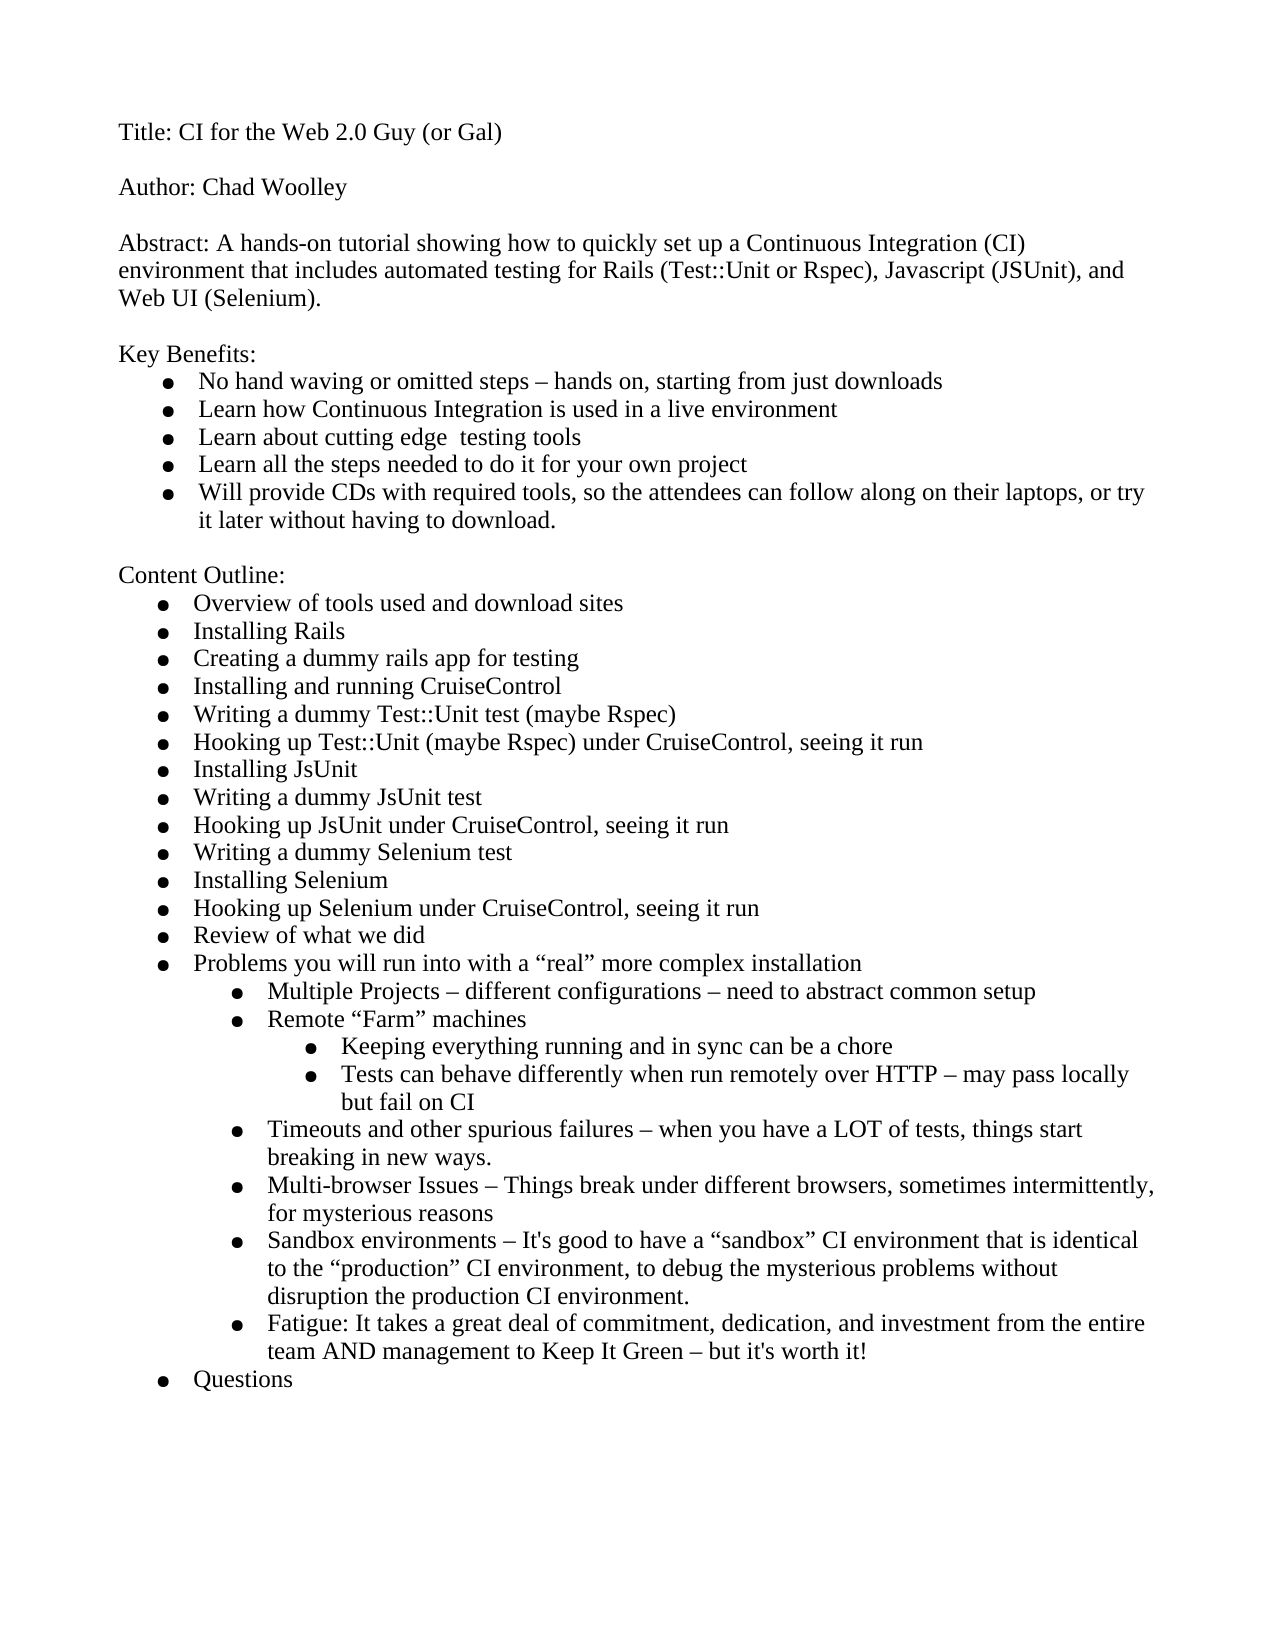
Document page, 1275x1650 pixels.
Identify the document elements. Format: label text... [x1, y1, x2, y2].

list Problems you will run into with a “real” more complex installation [156, 949, 1157, 977]
list Review of what we did [156, 922, 1157, 949]
text Content Outline: [118, 561, 1157, 589]
text Title: CI for the Web 2.0 Guy (or Gal) [118, 118, 1157, 146]
list Learn how Continuous Integration is used in a live environment [192, 395, 1157, 423]
list Sandbox environments – It's good to have a “sandbox” CI environment that is identical to the “production” CI environment, to debug the mysterious problems without disruption the production CI environment. [229, 1226, 1157, 1309]
list Multi-browser Issues – Things break under different browsers, sometimes intermittently, for mysterious reasons [229, 1171, 1157, 1226]
list Hooking up Test::Unit (maybe Rspec) under CruiseControl, seeing it run [156, 728, 1157, 755]
list Learn all the steps needed to do it for your own project [192, 451, 1157, 478]
list Writing a dummy Selenium test [156, 838, 1157, 866]
list Tests can behave differently when run remotely over HTTP – may pass locally but fail on CI [303, 1060, 1157, 1116]
list Hooking up Selenium under CruiseControl, seeing it run [156, 894, 1157, 922]
list Multiple Projects – different configurations – need to abstract common setup [229, 977, 1157, 1005]
list Installing Selenium [156, 866, 1157, 894]
list Fatigue: It takes a great deal of commitment, dedication, and investment from the entire team AND management to Keep It Green – but it's worth it! [229, 1309, 1157, 1365]
list Installing Rails [156, 617, 1157, 644]
list Installing JsUnit [156, 755, 1157, 783]
text Abstract: A hands-on tutorial showing how to quickly set up a Continuous Integration (CI) environment that includes automated testing for Rails (Test::Unit or Rspec), Javascript (JSUnit), and Web UI (Selenium). [118, 229, 1157, 312]
list Hooking up JsUnit under CruiseControl, seeing it run [156, 811, 1157, 838]
text Key Benefits: [118, 340, 1157, 367]
list Timeouts and other spurious failures – when you have a LOT of tests, things start breaking in new ways. [229, 1116, 1157, 1171]
list Creating a dummy rails app for testing [156, 644, 1157, 672]
list Questions [156, 1365, 1157, 1393]
list Learn about cutting edge testing tools [192, 423, 1157, 451]
list Writing a dummy Test::Unit test (maybe Rspec) [156, 700, 1157, 728]
list Will provide CDs with required tools, so the attendees can follow along on their laptops, or try it later without having to download. [192, 478, 1157, 534]
list Writing a dummy JsUnit test [156, 783, 1157, 811]
list Overview of tools used and download sites [156, 589, 1157, 617]
list Installing and running CruiseControl [156, 672, 1157, 700]
text Author: Chad Woolley [118, 173, 1157, 201]
list No hand waving or omitted steps – hands on, starting from just downloads [192, 367, 1157, 395]
list Remote “Farm” machines [229, 1005, 1157, 1032]
list Keeping everything running and in sync can be a chore [303, 1032, 1157, 1060]
